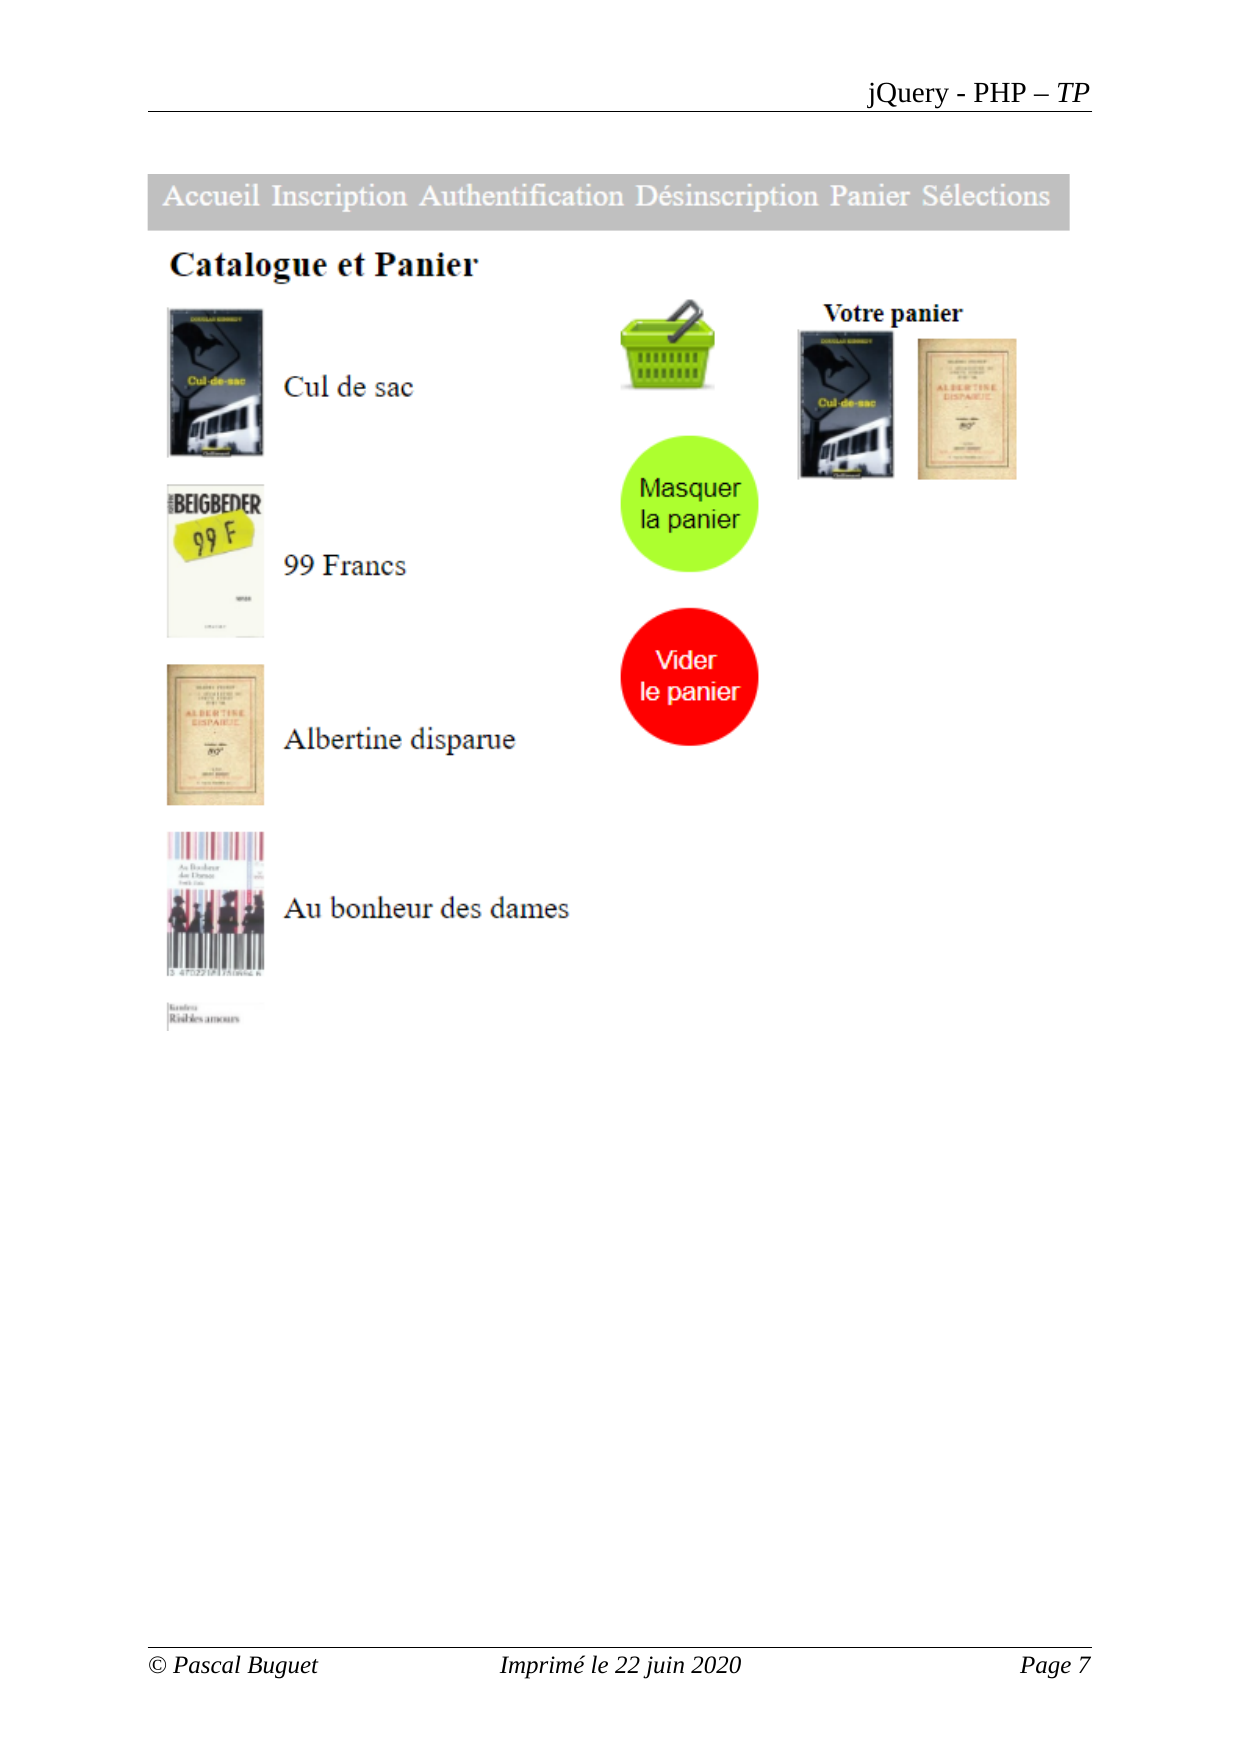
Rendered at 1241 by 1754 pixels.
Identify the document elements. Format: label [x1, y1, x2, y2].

picture [147, 174, 1070, 1031]
